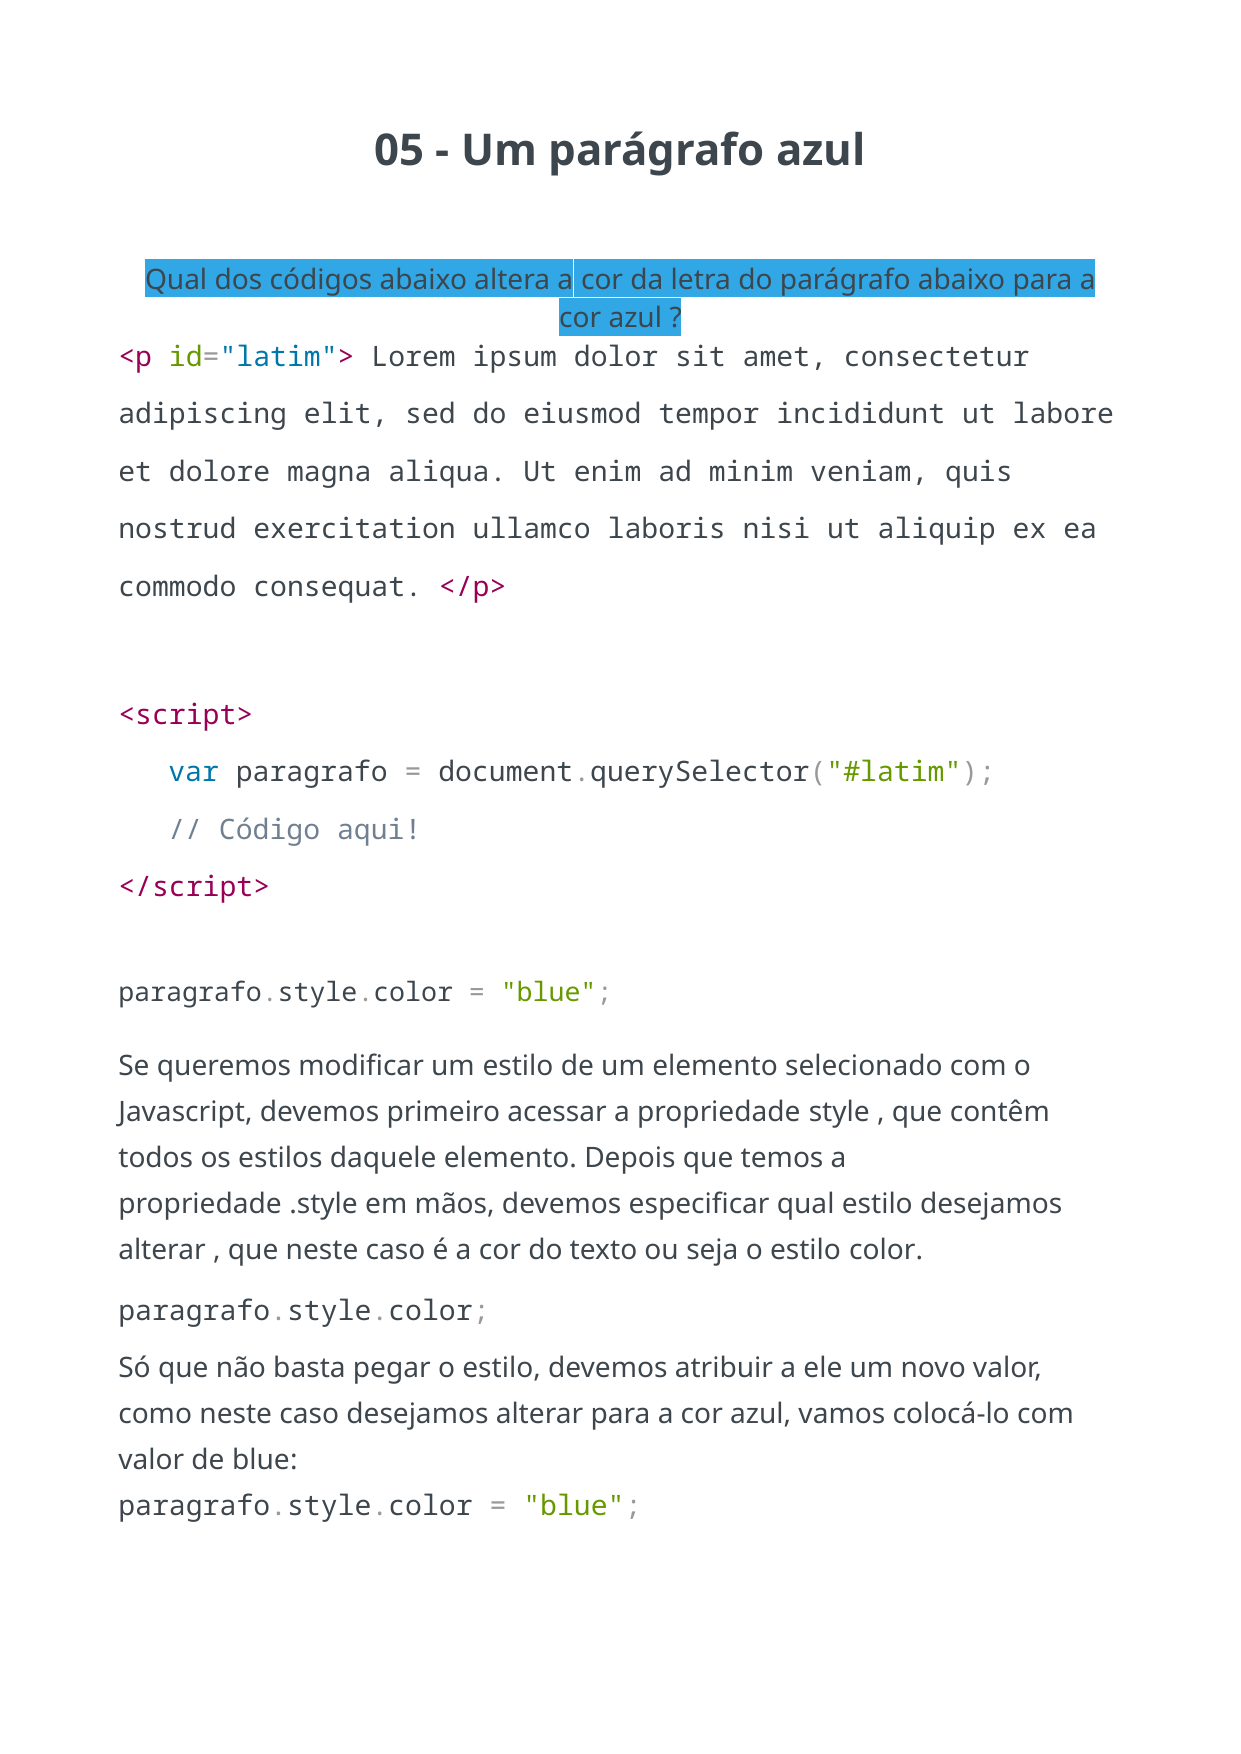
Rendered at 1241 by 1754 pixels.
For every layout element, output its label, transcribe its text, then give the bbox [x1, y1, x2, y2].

text paragrafo.style.color = "blue"; [118, 973, 1122, 1009]
text var paragrafo = document.querySelector("#latim"); [118, 752, 1122, 790]
text paragrafo.style.color; [118, 1290, 1122, 1328]
text Se queremos modificar um estilo de um elemento selecionado com o Javascript, devemos primeiro acessar a propriedade style , que contêm todos os estilos daquele elemento. Depois que temos a propriedade .style em mãos, devemos especificar qual estilo desejamos alterar , que neste caso é a cor do texto ou seja o estilo color. [118, 1009, 1122, 1268]
text Só que não basta pegar o estilo, devemos atribuir a ele um novo valor, como neste caso desejamos alterar para a cor azul, vamos colocá-lo com valor de blue: [118, 1347, 1122, 1478]
text <script> [118, 694, 1122, 732]
text <p id="latim"> Lorem ipsum dolor sit amet, consectetur adipiscing elit, sed do eiusmod tempor incididunt ut labore et dolore magna aliqua. Ut enim ad minim veniam, quis nostrud exercitation ullamco laboris nisi ut aliquip ex ea commodo consequat. </p> [118, 336, 1122, 604]
text </script> [118, 867, 1122, 905]
text paragrafo.style.color = "blue"; [118, 1485, 1122, 1524]
subtitle 05 - Um parágrafo azul [118, 118, 1122, 178]
text // Código aqui! [118, 809, 1122, 847]
subtitle Qual dos códigos abaixo altera a cor da letra do parágrafo abaixo para a cor azul ? [118, 259, 1122, 336]
